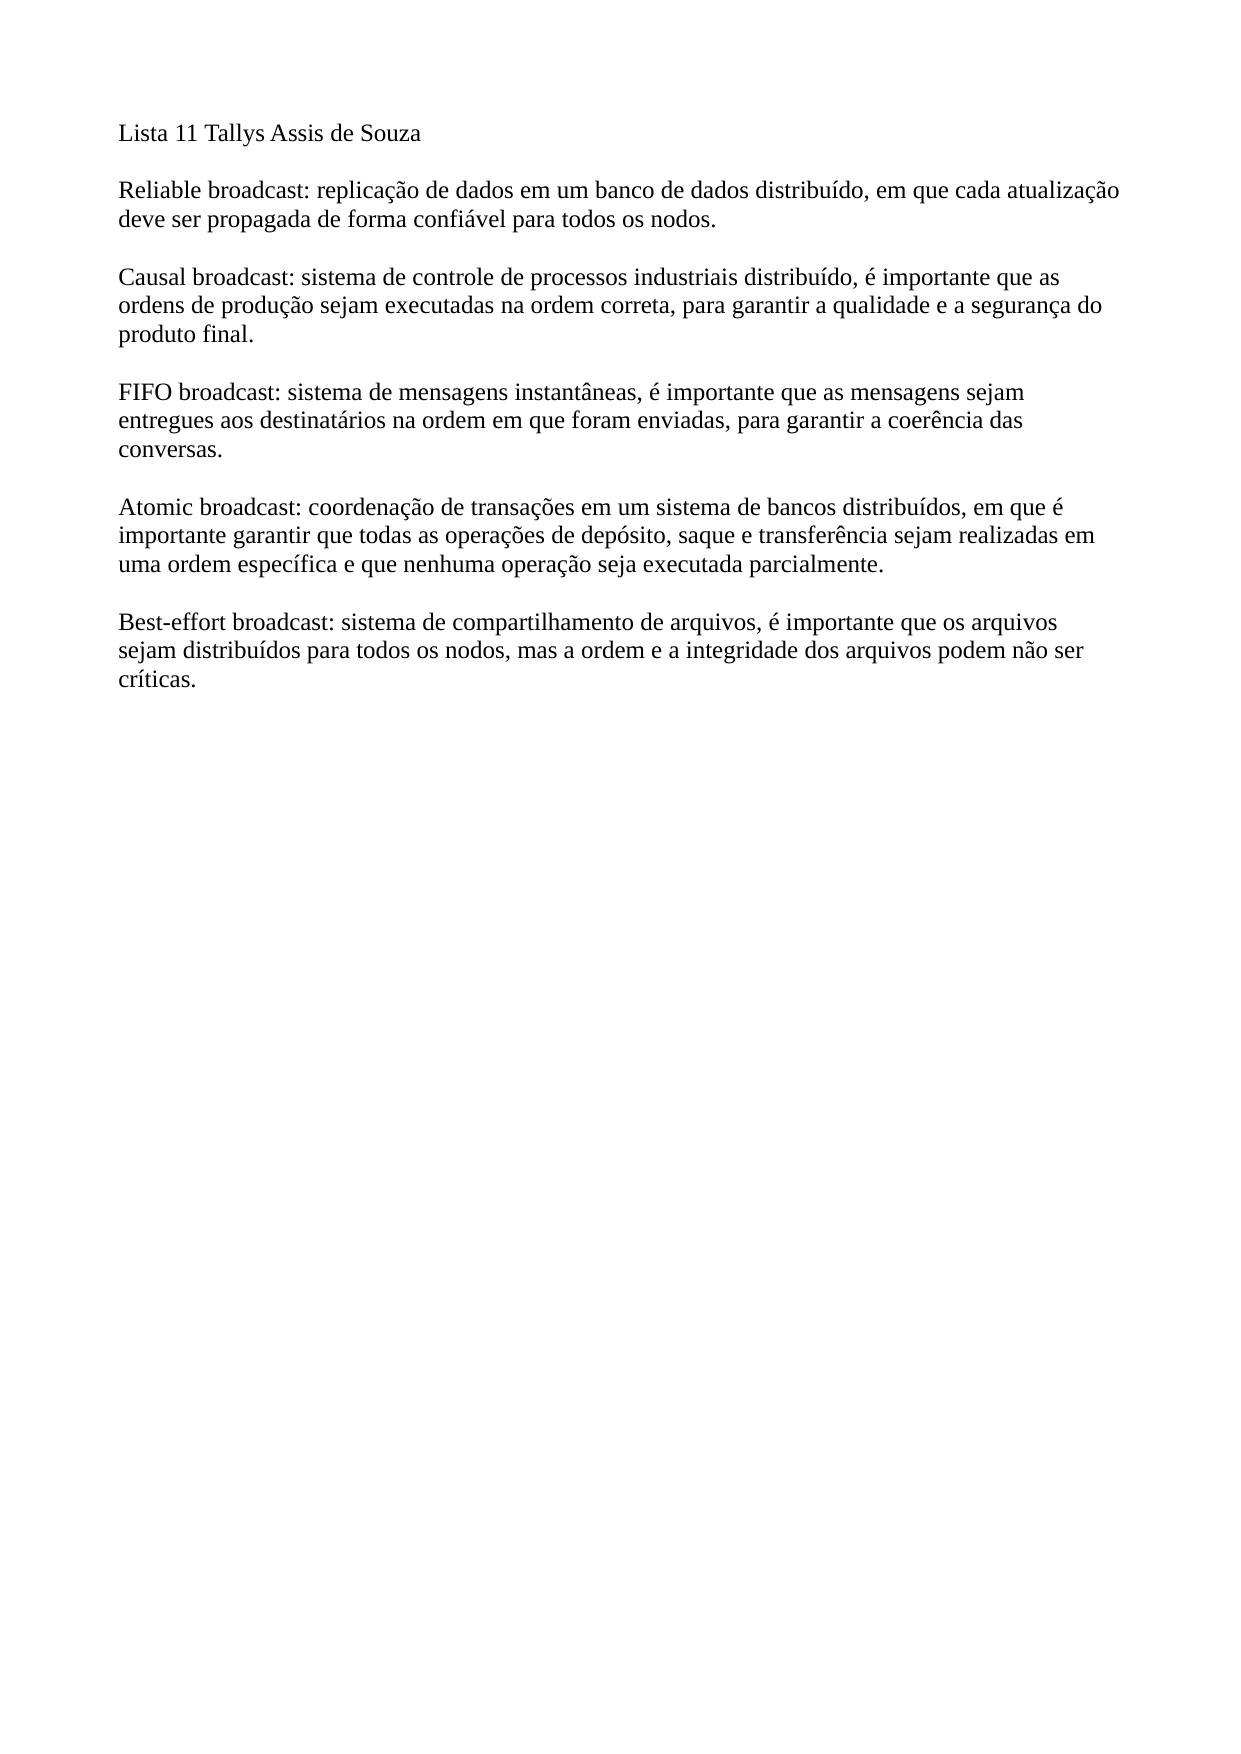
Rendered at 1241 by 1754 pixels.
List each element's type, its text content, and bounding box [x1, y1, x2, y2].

text Reliable broadcast: replicação de dados em um banco de dados distribuído, em que cada atualização deve ser propagada de forma confiável para todos os nodos. [118, 176, 1122, 233]
text Causal broadcast: sistema de controle de processos industriais distribuído, é importante que as ordens de produção sejam executadas na ordem correta, para garantir a qualidade e a segurança do produto final. [118, 262, 1122, 348]
text Atomic broadcast: coordenação de transações em um sistema de bancos distribuídos, em que é importante garantir que todas as operações de depósito, saque e transferência sejam realizadas em uma ordem específica e que nenhuma operação seja executada parcialmente. [118, 492, 1122, 578]
text Lista 11 Tallys Assis de Souza [118, 118, 1122, 147]
text Best-effort broadcast: sistema de compartilhamento de arquivos, é importante que os arquivos sejam distribuídos para todos os nodos, mas a ordem e a integridade dos arquivos podem não ser críticas. [118, 607, 1122, 693]
text FIFO broadcast: sistema de mensagens instantâneas, é importante que as mensagens sejam entregues aos destinatários na ordem em que foram enviadas, para garantir a coerência das conversas. [118, 377, 1122, 463]
